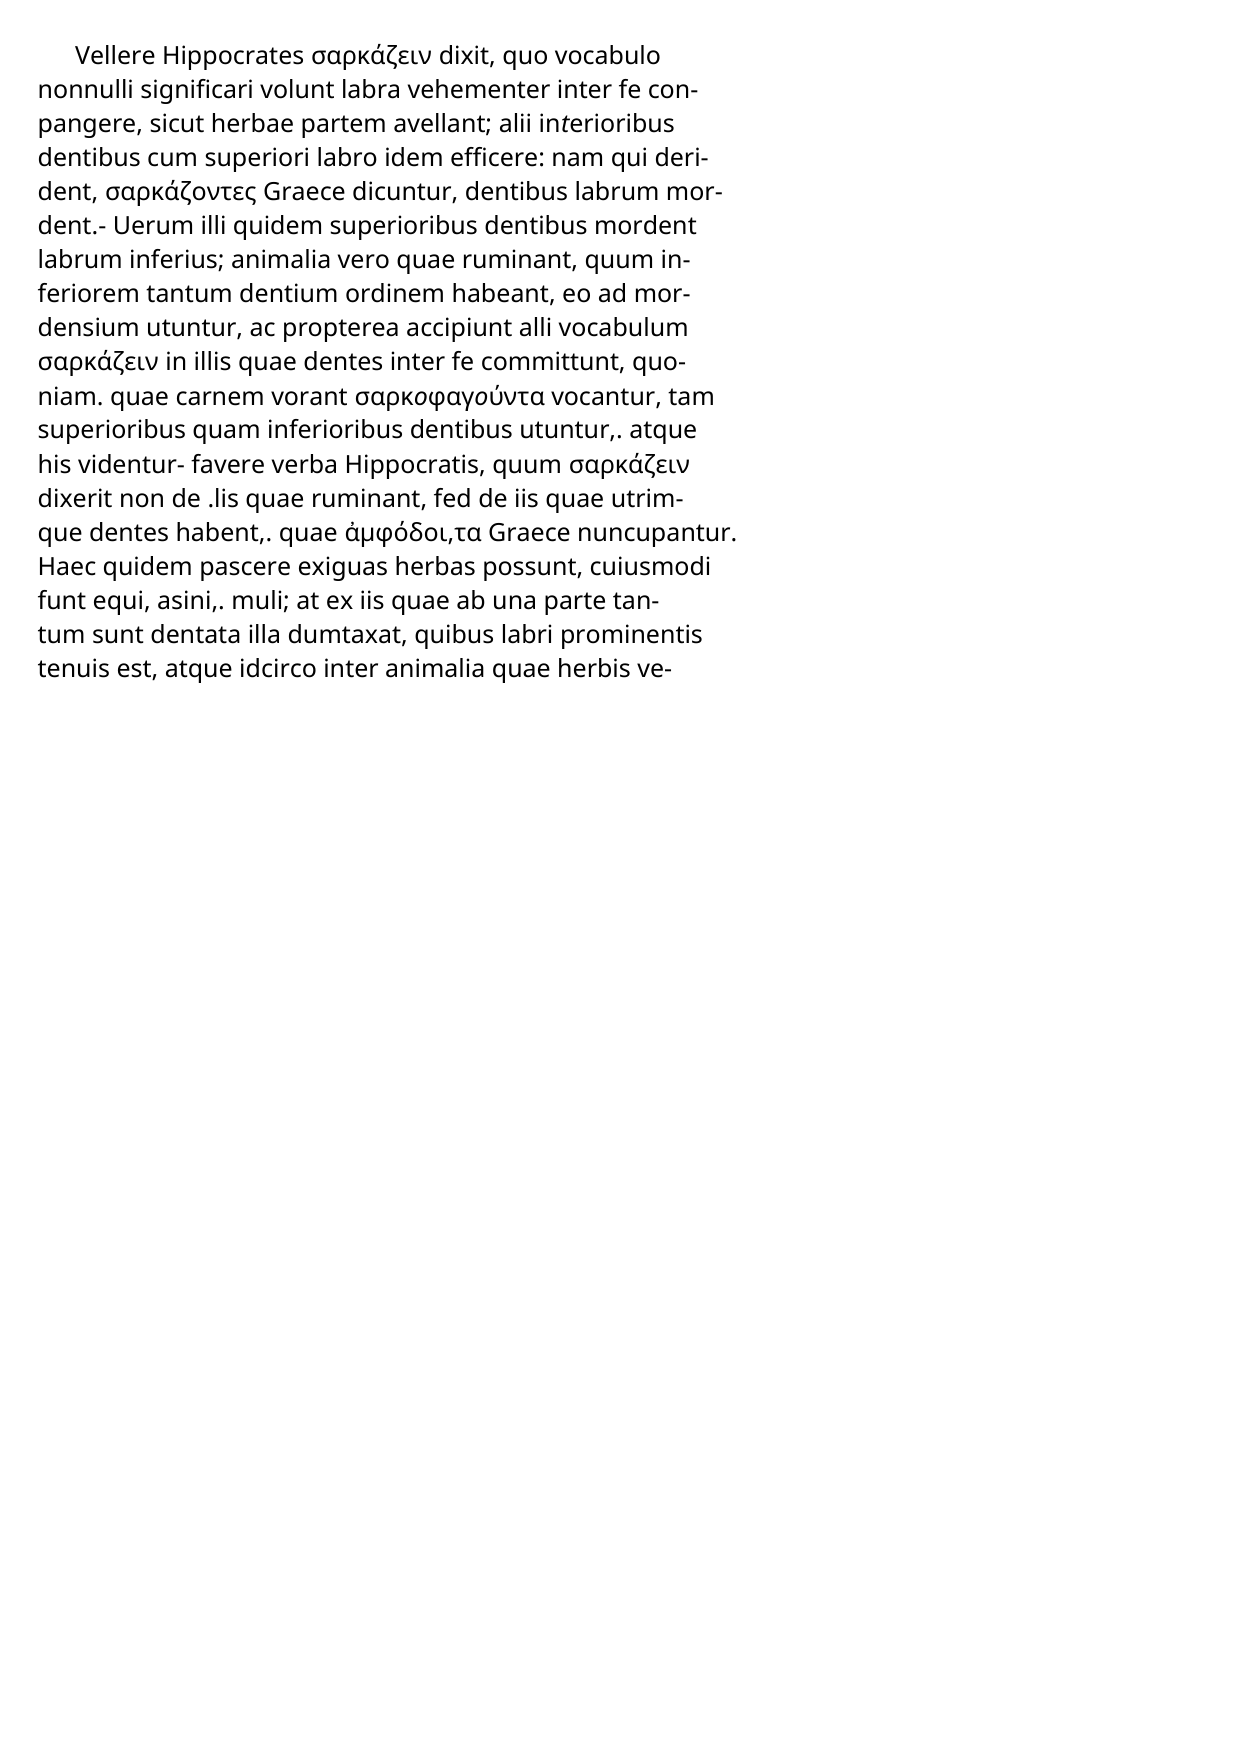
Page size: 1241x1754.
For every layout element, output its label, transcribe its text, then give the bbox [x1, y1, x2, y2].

text Vellere Hippocrates σαρκάζειν dixit, quo vocabulo nonnulli significari volunt labra vehementer inter fe con- pangere, sicut herbae partem avellant; alii interioribus dentibus cum superiori labro idem efficere: nam qui deri- dent, σαρκάζοντες Graece dicuntur, dentibus labrum mor- dent.- Uerum illi quidem superioribus dentibus mordent labrum inferius; animalia vero quae ruminant, quum in- feriorem tantum dentium ordinem habeant, eo ad mor- densium utuntur, ac propterea accipiunt alli vocabulum σαρκάζειν in illis quae dentes inter fe committunt, quo- niam. quae carnem vorant σαρκοφαγούντα vocantur, tam superioribus quam inferioribus dentibus utuntur,. atque his videntur- favere verba Hippocratis, quum σαρκάζειν dixerit non de .lis quae ruminant, fed de iis quae utrim- que dentes habent,. quae ἀμφόδοι,τα Graece nuncupantur. Haec quidem pascere exiguas herbas possunt, cuiusmodi funt equi, asini,. muli; at ex iis quae ab una parte tan- tum sunt dentata illa dumtaxat, quibus labri prominentis tenuis est, atque idcirco inter animalia quae herbis ve- [37, 37, 1203, 685]
